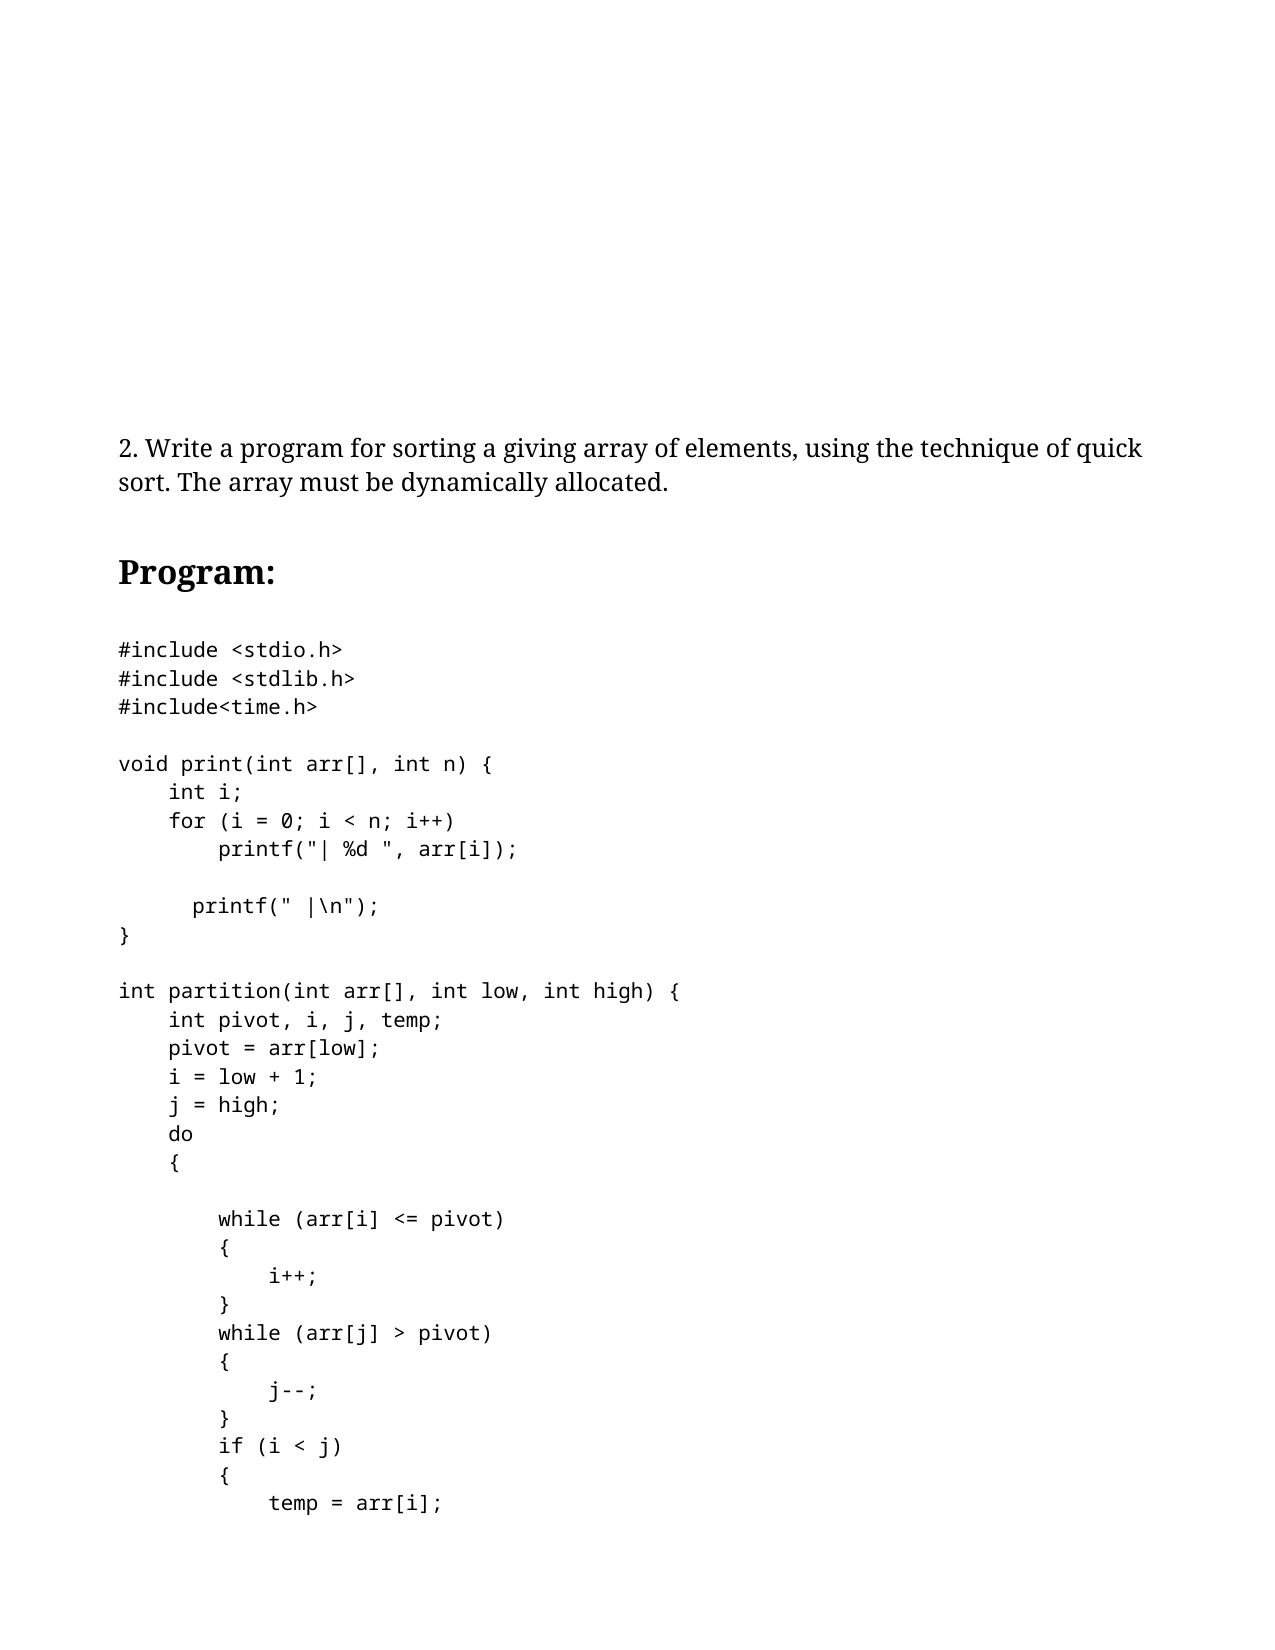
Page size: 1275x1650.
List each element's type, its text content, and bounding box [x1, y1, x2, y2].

text int i; [118, 777, 1157, 806]
text } [118, 1289, 1157, 1318]
text while (arr[i] <= pivot) [118, 1204, 1157, 1232]
text j--; [118, 1375, 1157, 1403]
text { [118, 1232, 1157, 1261]
text for (i = 0; i < n; i++) [118, 806, 1157, 834]
text #include <stdlib.h> [118, 664, 1157, 692]
text i++; [118, 1261, 1157, 1289]
text i = low + 1; [118, 1062, 1157, 1090]
subtitle Program: [118, 549, 1157, 594]
text void print(int arr[], int n) { [118, 749, 1157, 777]
text pivot = arr[low]; [118, 1033, 1157, 1062]
text printf(" |\n"); [118, 891, 1157, 920]
text if (i < j) [118, 1432, 1157, 1460]
text #include <stdio.h> [118, 635, 1157, 664]
text } [118, 920, 1157, 948]
text j = high; [118, 1090, 1157, 1119]
text { [118, 1147, 1157, 1176]
text while (arr[j] > pivot) [118, 1318, 1157, 1346]
text #include<time.h> [118, 692, 1157, 721]
text temp = arr[i]; [118, 1488, 1157, 1517]
text int partition(int arr[], int low, int high) { [118, 977, 1157, 1005]
text } [118, 1403, 1157, 1432]
text int pivot, i, j, temp; [118, 1005, 1157, 1033]
text { [118, 1346, 1157, 1375]
text printf("| %d ", arr[i]); [118, 834, 1157, 863]
text 2. Write a program for sorting a giving array of elements, using the technique of quick sort. The array must be dynamically allocated. [118, 431, 1157, 499]
text { [118, 1460, 1157, 1488]
text do [118, 1119, 1157, 1147]
